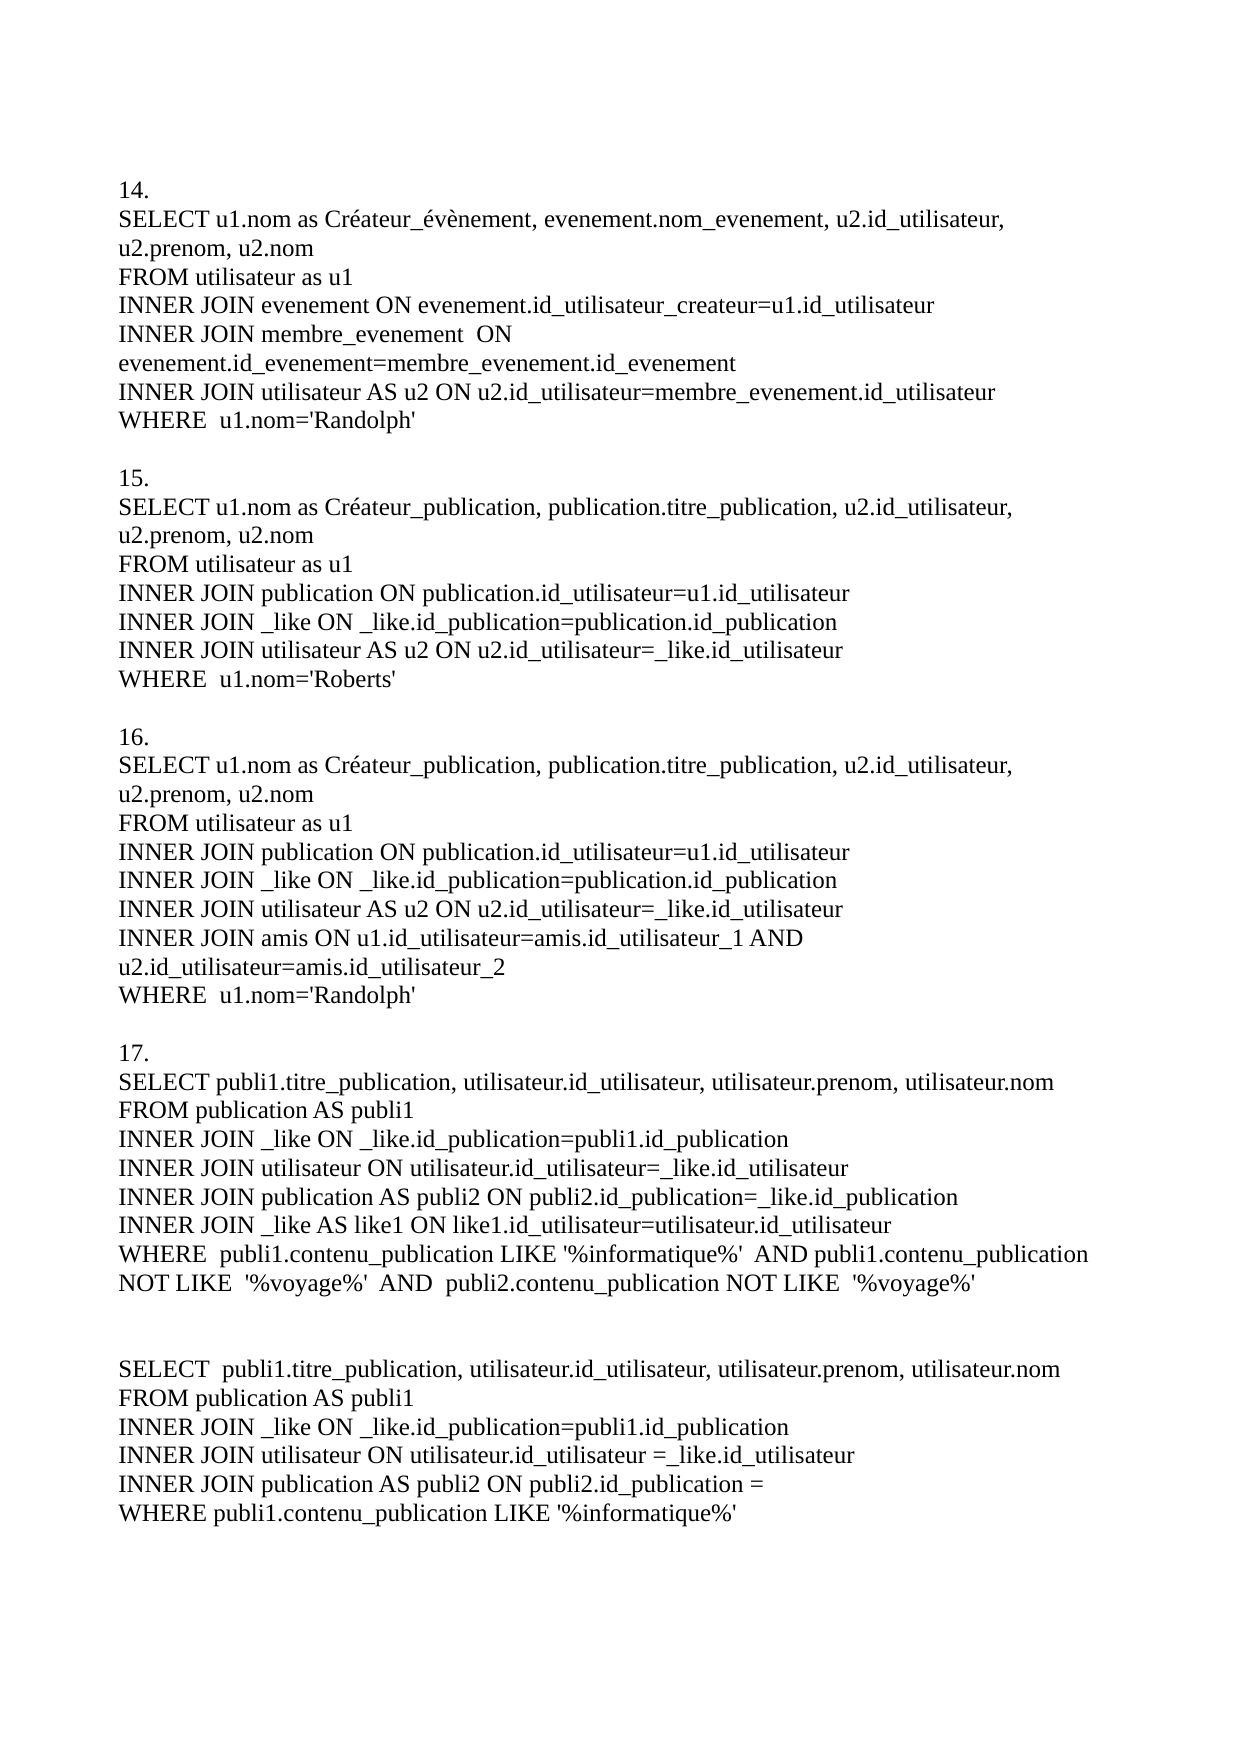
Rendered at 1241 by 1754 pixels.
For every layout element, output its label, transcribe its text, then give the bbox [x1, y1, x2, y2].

text INNER JOIN amis ON u1.id_utilisateur=amis.id_utilisateur_1 AND u2.id_utilisateur=amis.id_utilisateur_2 [118, 923, 1122, 981]
text INNER JOIN utilisateur AS u2 ON u2.id_utilisateur=_like.id_utilisateur [118, 894, 1122, 923]
text SELECT u1.nom as Créateur_publication, publication.titre_publication, u2.id_utilisateur, u2.prenom, u2.nom [118, 751, 1122, 808]
text WHERE publi1.contenu_publication LIKE '%informatique%' [118, 1498, 1122, 1527]
text FROM utilisateur as u1 [118, 808, 1122, 837]
text INNER JOIN _like ON _like.id_publication=publi1.id_publication [118, 1412, 1122, 1441]
text SELECT publi1.titre_publication, utilisateur.id_utilisateur, utilisateur.prenom, utilisateur.nom [118, 1067, 1122, 1096]
text INNER JOIN _like ON _like.id_publication=publi1.id_publication [118, 1124, 1122, 1153]
text INNER JOIN membre_evenement ON evenement.id_evenement=membre_evenement.id_evenement [118, 319, 1122, 377]
text FROM publication AS publi1 [118, 1096, 1122, 1124]
text INNER JOIN _like ON _like.id_publication=publication.id_publication [118, 866, 1122, 894]
text INNER JOIN utilisateur AS u2 ON u2.id_utilisateur=membre_evenement.id_utilisateur [118, 377, 1122, 406]
text 17. [118, 1038, 1122, 1067]
text WHERE u1.nom='Roberts' [118, 664, 1122, 693]
text FROM utilisateur as u1 [118, 549, 1122, 578]
text INNER JOIN utilisateur ON utilisateur.id_utilisateur =_like.id_utilisateur [118, 1441, 1122, 1469]
text INNER JOIN _like ON _like.id_publication=publication.id_publication [118, 607, 1122, 636]
text INNER JOIN _like AS like1 ON like1.id_utilisateur=utilisateur.id_utilisateur [118, 1211, 1122, 1239]
text INNER JOIN utilisateur AS u2 ON u2.id_utilisateur=_like.id_utilisateur [118, 636, 1122, 664]
text 15. [118, 463, 1122, 492]
text INNER JOIN publication ON publication.id_utilisateur=u1.id_utilisateur [118, 837, 1122, 866]
text 14. [118, 176, 1122, 204]
text 16. [118, 722, 1122, 751]
text FROM utilisateur as u1 [118, 262, 1122, 291]
text INNER JOIN evenement ON evenement.id_utilisateur_createur=u1.id_utilisateur [118, 291, 1122, 319]
text SELECT u1.nom as Créateur_publication, publication.titre_publication, u2.id_utilisateur, u2.prenom, u2.nom [118, 492, 1122, 549]
text SELECT u1.nom as Créateur_évènement, evenement.nom_evenement, u2.id_utilisateur, u2.prenom, u2.nom [118, 204, 1122, 262]
text WHERE publi1.contenu_publication LIKE '%informatique%' AND publi1.contenu_publication NOT LIKE '%voyage%' AND publi2.contenu_publication NOT LIKE '%voyage%' [118, 1239, 1122, 1297]
text WHERE u1.nom='Randolph' [118, 981, 1122, 1009]
text INNER JOIN publication AS publi2 ON publi2.id_publication=_like.id_publication [118, 1182, 1122, 1211]
text INNER JOIN utilisateur ON utilisateur.id_utilisateur=_like.id_utilisateur [118, 1153, 1122, 1182]
text SELECT publi1.titre_publication, utilisateur.id_utilisateur, utilisateur.prenom, utilisateur.nom [118, 1354, 1122, 1383]
text FROM publication AS publi1 [118, 1383, 1122, 1412]
text INNER JOIN publication AS publi2 ON publi2.id_publication = [118, 1469, 1122, 1498]
text WHERE u1.nom='Randolph' [118, 406, 1122, 434]
text INNER JOIN publication ON publication.id_utilisateur=u1.id_utilisateur [118, 578, 1122, 607]
